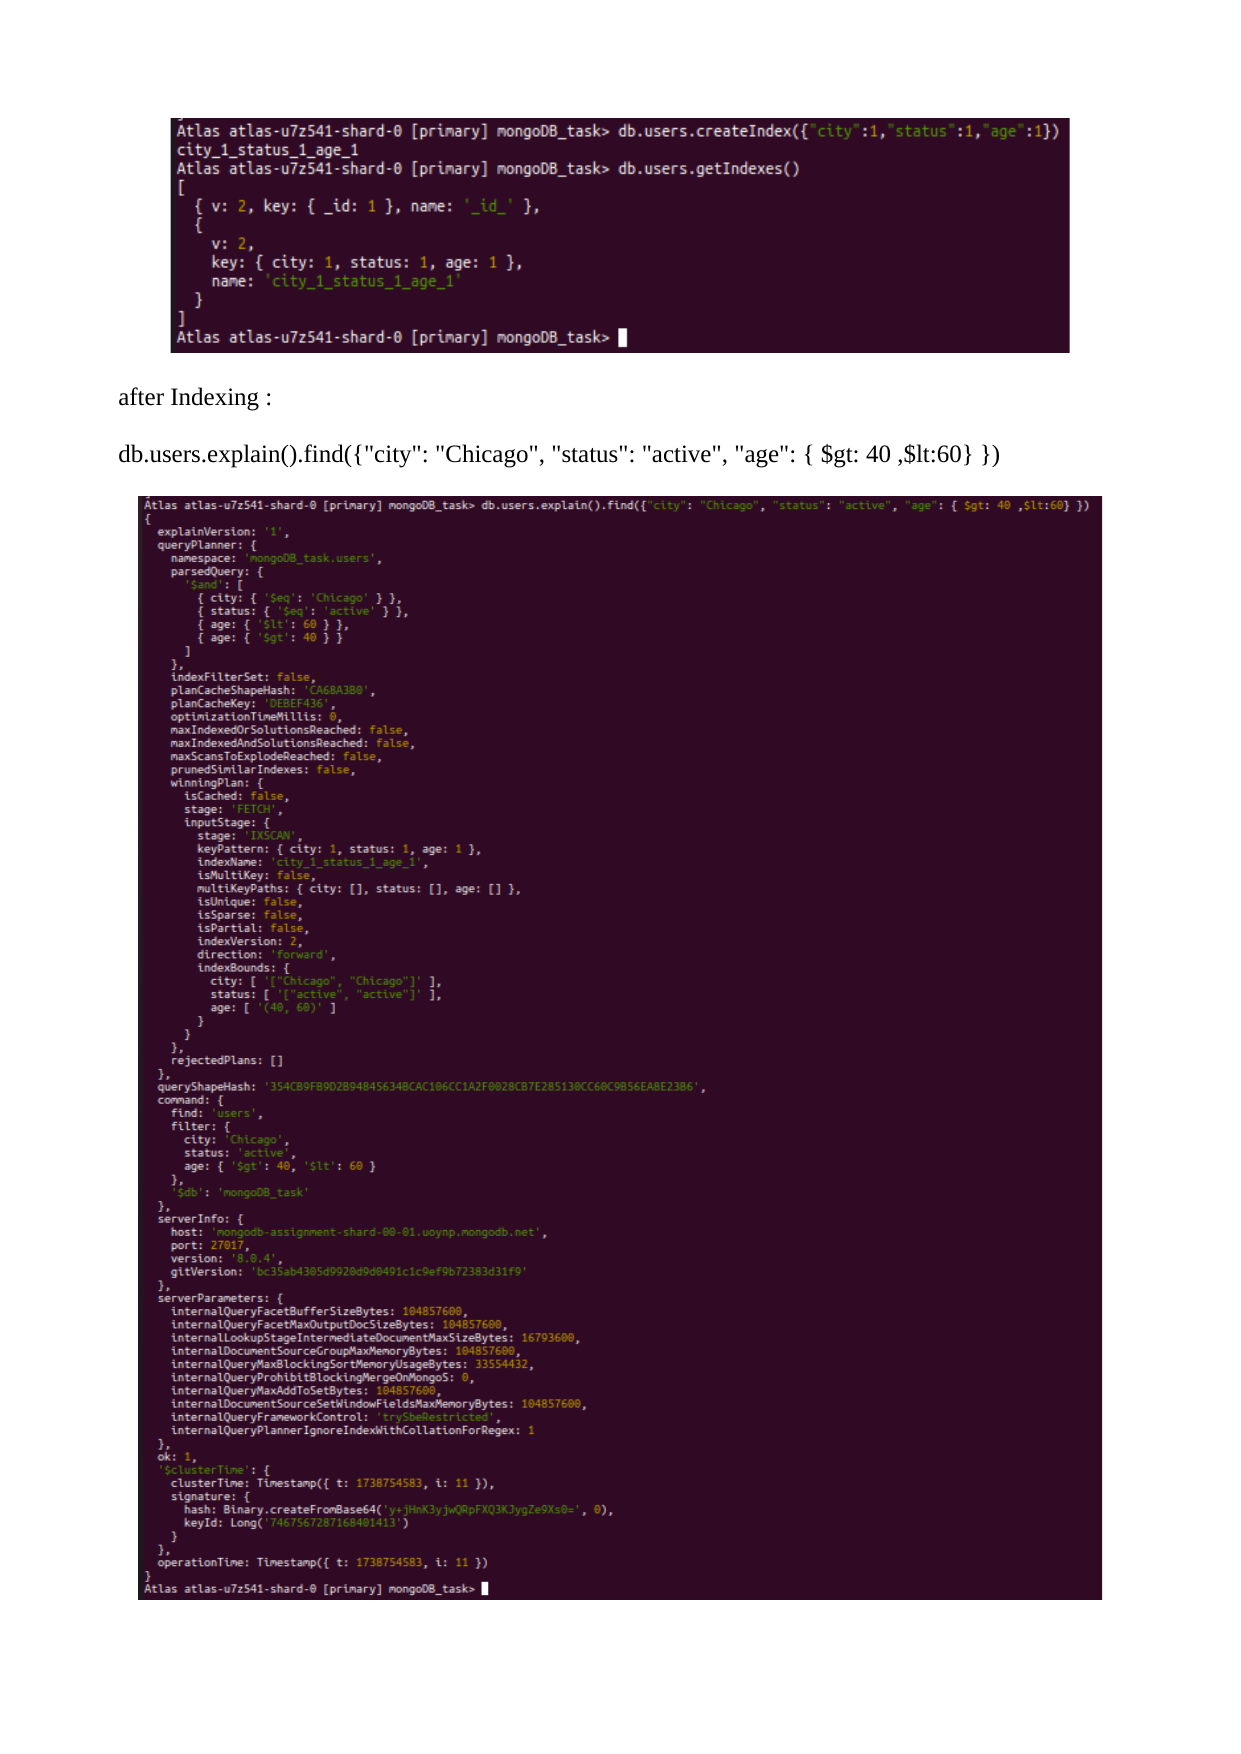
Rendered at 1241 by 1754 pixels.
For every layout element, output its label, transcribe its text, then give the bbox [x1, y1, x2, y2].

text after Indexing : [118, 382, 1122, 411]
picture [170, 118, 1070, 353]
text db.users.explain().find({"city": "Chicago", "status": "active", "age": { $gt: 40 ,$lt:60} }) [118, 439, 1122, 468]
picture [138, 496, 1103, 1600]
